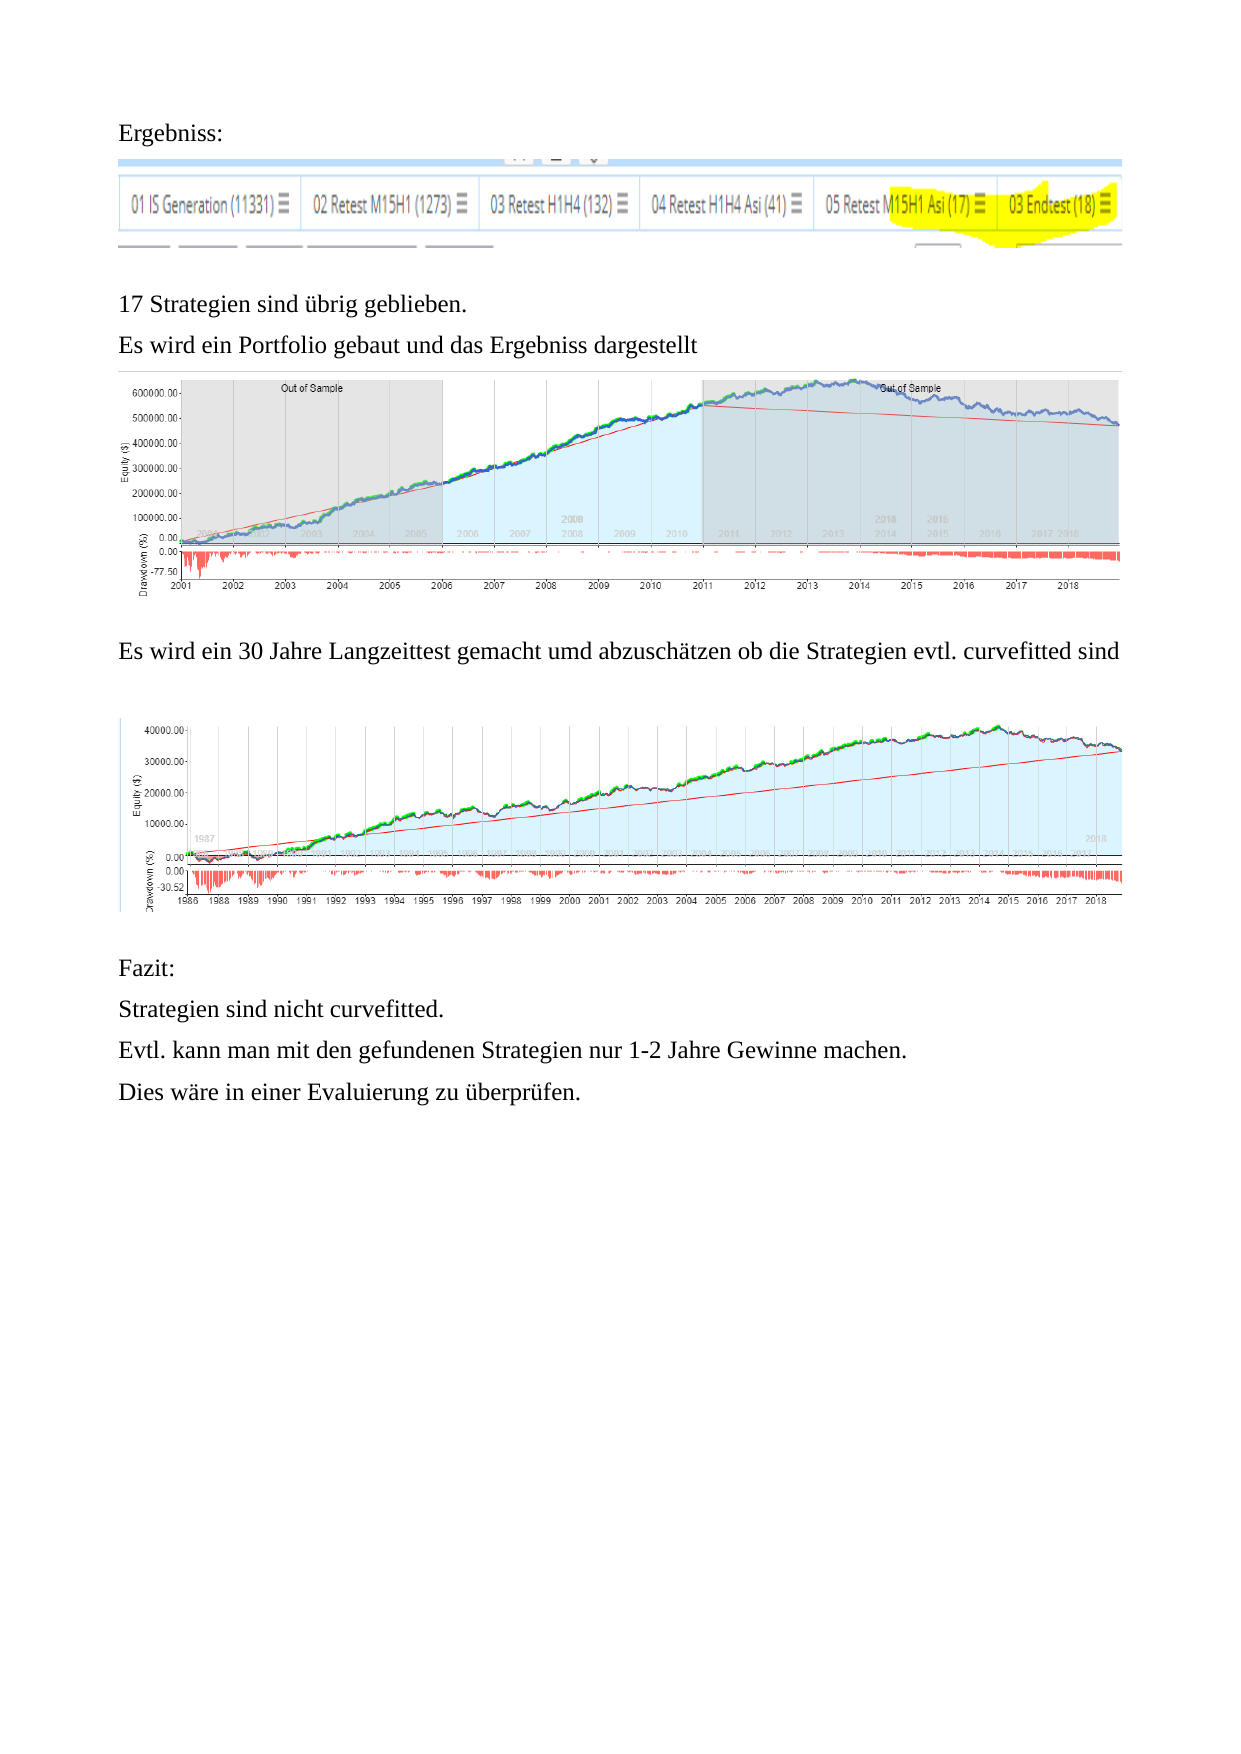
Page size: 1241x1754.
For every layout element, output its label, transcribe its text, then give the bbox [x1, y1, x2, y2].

picture [118, 371, 1123, 596]
text Dies wäre in einer Evaluierung zu überprüfen. [118, 1077, 1122, 1105]
text Evtl. kann man mit den gefundenen Strategien nur 1-2 Jahre Gewinne machen. [118, 1035, 1122, 1064]
text Fazit: [118, 953, 1122, 982]
picture [118, 718, 1123, 912]
text Ergebniss: [118, 118, 1122, 147]
text Es wird ein 30 Jahre Langzeittest gemacht umd abzuschätzen ob die Strategien evtl. curvefitted sind [118, 636, 1122, 665]
text Es wird ein Portfolio gebaut und das Ergebniss dargestellt [118, 330, 1122, 359]
text Strategien sind nicht curvefitted. [118, 994, 1122, 1023]
text 17 Strategien sind übrig geblieben. [118, 289, 1122, 317]
picture [118, 159, 1123, 248]
